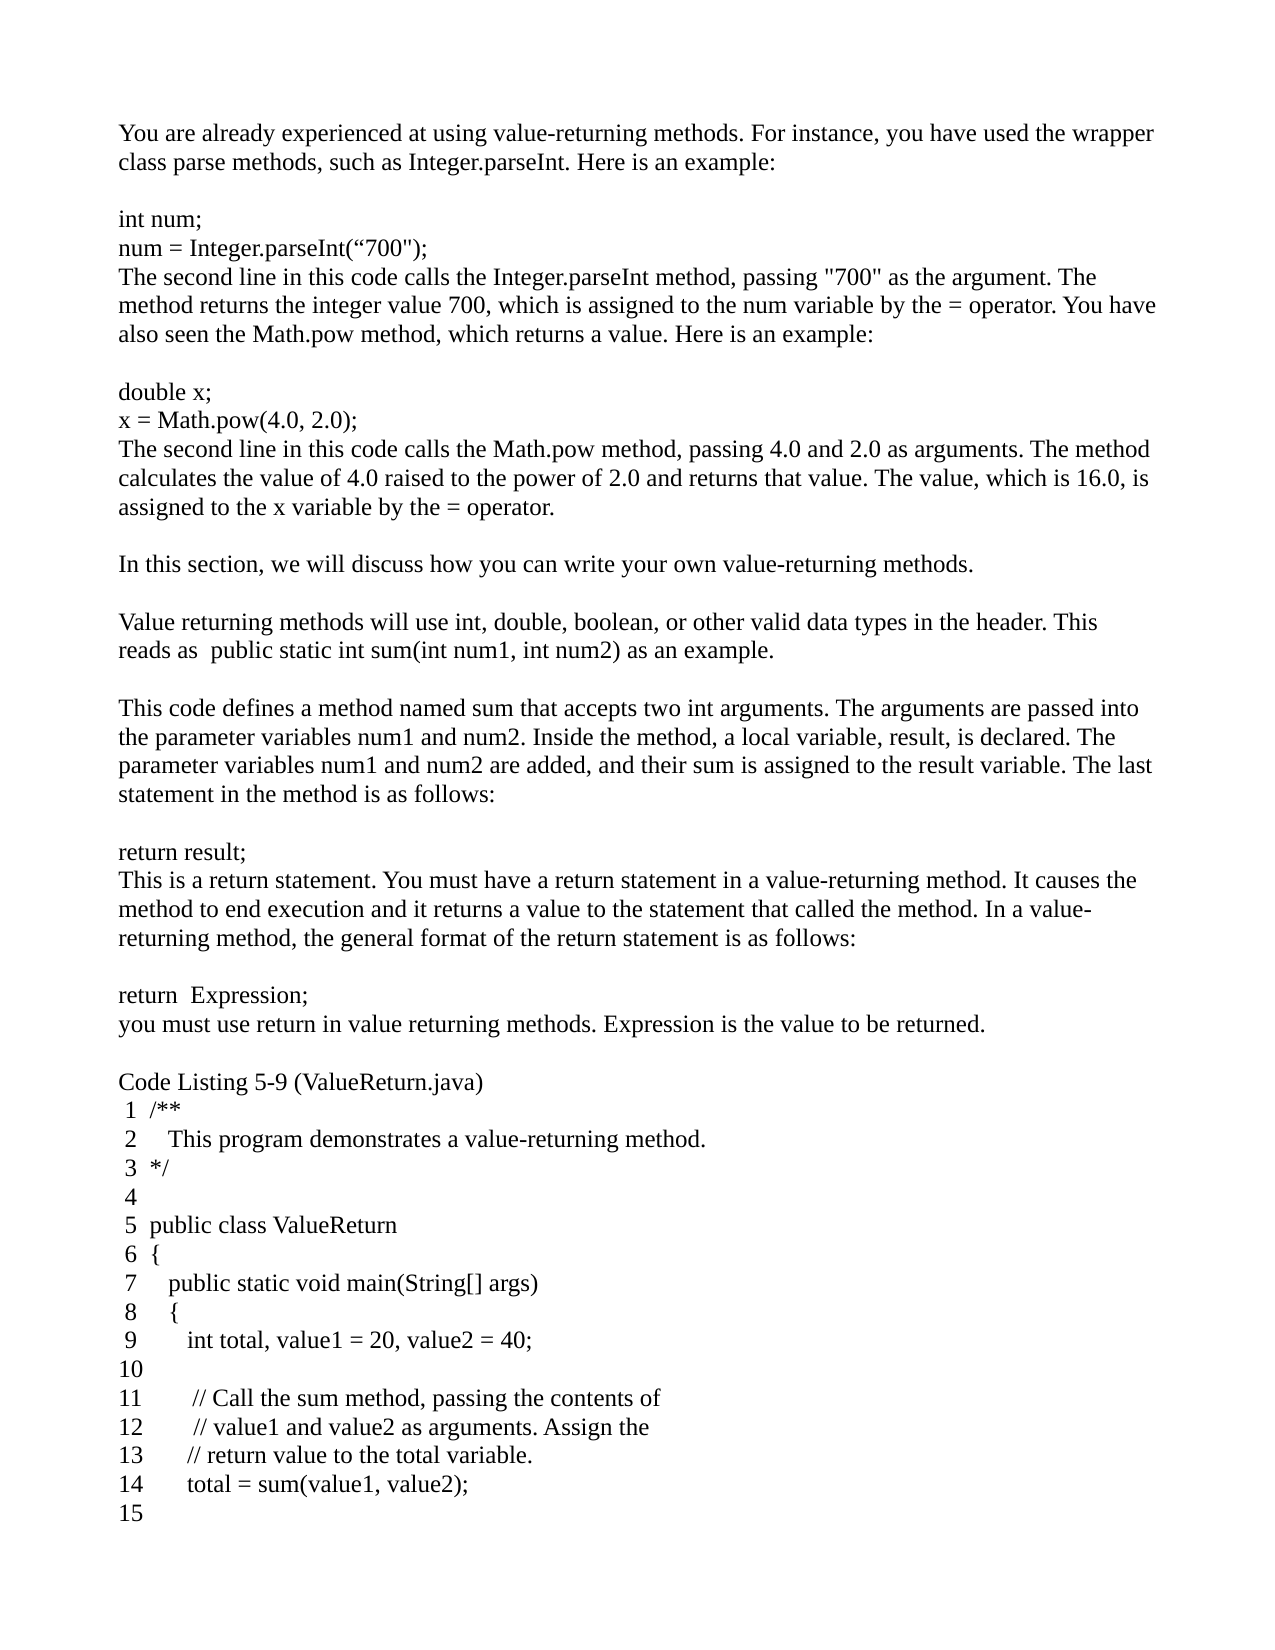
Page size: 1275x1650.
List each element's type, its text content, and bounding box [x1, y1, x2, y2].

text You are already experienced at using value-returning methods. For instance, you have used the wrapper class parse methods, such as Integer.parseInt. Here is an example: [118, 118, 1157, 176]
text 5 public class ValueReturn [118, 1211, 1157, 1239]
text 1 /** [118, 1096, 1157, 1124]
text 6 { [118, 1239, 1157, 1268]
text 2 This program demonstrates a value-returning method. [118, 1124, 1157, 1153]
text 8 { [118, 1297, 1157, 1326]
text 4 [118, 1182, 1157, 1211]
text Code Listing 5-9 (ValueReturn.java) [118, 1067, 1157, 1096]
text double x; [118, 377, 1157, 406]
text The second line in this code calls the Integer.parseInt method, passing "700" as the argument. The method returns the integer value 700, which is assigned to the num variable by the = operator. You have also seen the Math.pow method, which returns a value. Here is an example: [118, 262, 1157, 348]
text 10 [118, 1354, 1157, 1383]
text 7 public static void main(String[] args) [118, 1268, 1157, 1297]
text In this section, we will discuss how you can write your own value-returning methods. [118, 549, 1157, 578]
text num = Integer.parseInt(“700"); [118, 233, 1157, 262]
text int num; [118, 204, 1157, 233]
text return Expression; [118, 981, 1157, 1009]
text 9 int total, value1 = 20, value2 = 40; [118, 1326, 1157, 1354]
text This code defines a method named sum that accepts two int arguments. The arguments are passed into the parameter variables num1 and num2. Inside the method, a local variable, result, is declared. The parameter variables num1 and num2 are added, and their sum is assigned to the result variable. The last statement in the method is as follows: [118, 693, 1157, 808]
text you must use return in value returning methods. Expression is the value to be returned. [118, 1009, 1157, 1038]
text This is a return statement. You must have a return statement in a value-returning method. It causes the method to end execution and it returns a value to the statement that called the method. In a value-returning method, the general format of the return statement is as follows: [118, 866, 1157, 952]
text 12 // value1 and value2 as arguments. Assign the [118, 1412, 1157, 1441]
text 15 [118, 1498, 1157, 1527]
text Value returning methods will use int, double, boolean, or other valid data types in the header. This reads as public static int sum(int num1, int num2) as an example. [118, 607, 1157, 664]
text 11 // Call the sum method, passing the contents of [118, 1383, 1157, 1412]
text return result; [118, 837, 1157, 866]
text The second line in this code calls the Math.pow method, passing 4.0 and 2.0 as arguments. The method calculates the value of 4.0 raised to the power of 2.0 and returns that value. The value, which is 16.0, is assigned to the x variable by the = operator. [118, 434, 1157, 521]
text x = Math.pow(4.0, 2.0); [118, 406, 1157, 434]
text 14 total = sum(value1, value2); [118, 1469, 1157, 1498]
text 3 */ [118, 1153, 1157, 1182]
text 13 // return value to the total variable. [118, 1441, 1157, 1469]
